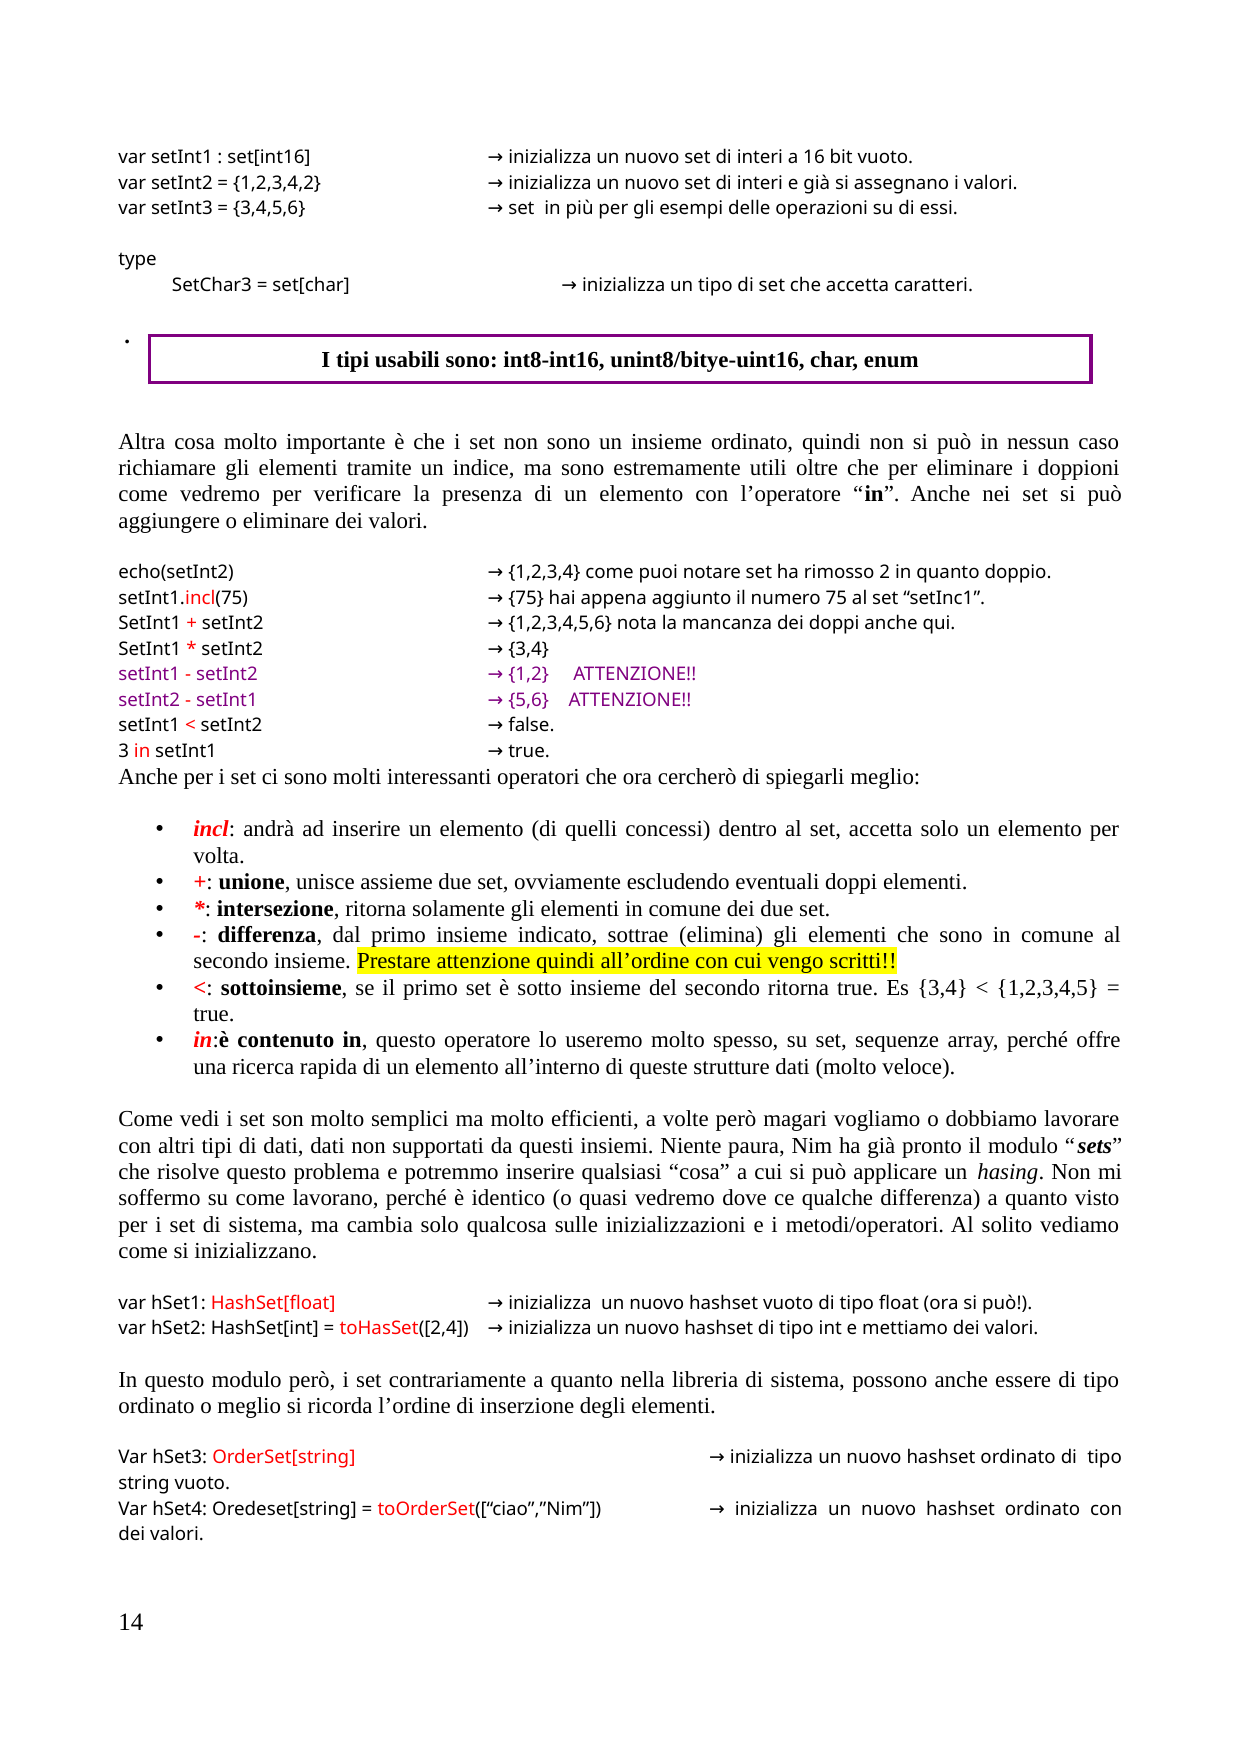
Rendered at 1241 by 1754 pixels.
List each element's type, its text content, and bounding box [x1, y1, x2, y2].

text var setInt1 : set[int16] → inizializza un nuovo set di interi a 16 bit vuoto. [118, 144, 1122, 169]
text 3 in setInt1 → true. [118, 737, 1122, 763]
list <: sottoinsieme, se il primo set è sotto insieme del secondo ritorna true. Es {3,4} < {1,2,3,4,5} = true. [156, 974, 1122, 1026]
text setInt1.incl(75) → {75} hai appena aggiunto il numero 75 al set “setInc1”. [118, 584, 1122, 610]
text SetInt1 * setInt2 → {3,4} [118, 635, 1122, 661]
text var hSet1: HashSet[float] → inizializza un nuovo hashset vuoto di tipo float (ora si può!). [118, 1289, 1122, 1314]
text setInt1 - setInt2 → {1,2} ATTENZIONE!! [118, 661, 1122, 686]
text I tipi usabili sono: int8-int16, unint8/bitye-uint16, char, enum [160, 346, 1081, 372]
text SetInt1 + setInt2 → {1,2,3,4,5,6} nota la mancanza dei doppi anche qui. [118, 610, 1122, 635]
list -: differenza, dal primo insieme indicato, sottrae (elimina) gli elementi che sono in comune al secondo insieme. Prestare attenzione quindi all’ordine con cui vengo scritti!! [156, 921, 1122, 974]
list +: unione, unisce assieme due set, ovviamente escludendo eventuali doppi elementi. [156, 868, 1122, 894]
text Var hSet3: OrderSet[string] → inizializza un nuovo hashset ordinato di tipo string vuoto. [118, 1444, 1122, 1495]
text In questo modulo però, i set contrariamente a quanto nella libreria di sistema, possono anche essere di tipo ordinato o meglio si ricorda l’ordine di inserzione degli elementi. [118, 1366, 1122, 1418]
text Anche per i set ci sono molti interessanti operatori che ora cercherò di spiegarli meglio: [118, 763, 1122, 789]
text echo(setInt2) → {1,2,3,4} come puoi notare set ha rimosso 2 in quanto doppio. [118, 559, 1122, 584]
text var setInt2 = {1,2,3,4,2} → inizializza un nuovo set di interi e già si assegnano i valori. [118, 169, 1122, 195]
list in:è contenuto in, questo operatore lo useremo molto spesso, su set, sequenze array, perché offre una ricerca rapida di un elemento all’interno di queste strutture dati (molto veloce). [156, 1026, 1122, 1079]
text Altra cosa molto importante è che i set non sono un insieme ordinato, quindi non si può in nessun caso richiamare gli elementi tramite un indice, ma sono estremamente utili oltre che per eliminare i doppioni come vedremo per verificare la presenza di un elemento con l’operatore “in”. Anche nei set si può aggiungere o eliminare dei valori. [118, 428, 1122, 533]
text type [118, 246, 1122, 271]
text [151, 337, 1089, 381]
text setInt1 < setInt2 → false. [118, 712, 1122, 737]
text var hSet2: HashSet[int] = toHasSet([2,4]) → inizializza un nuovo hashset di tipo int e mettiamo dei valori. [118, 1314, 1122, 1340]
list incl: andrà ad inserire un elemento (di quelli concessi) dentro al set, accetta solo un elemento per volta. [156, 816, 1122, 868]
text Var hSet4: Oredeset[string] = toOrderSet([“ciao”,”Nim”]) → inizializza un nuovo hashset ordinato con dei valori. [118, 1495, 1122, 1546]
text . [118, 322, 1122, 349]
list *: intersezione, ritorna solamente gli elementi in comune dei due set. [156, 894, 1122, 921]
text Come vedi i set son molto semplici ma molto efficienti, a volte però magari vogliamo o dobbiamo lavorare con altri tipi di dati, dati non supportati da questi insiemi. Niente paura, Nim ha già pronto il modulo “sets” che risolve questo problema e potremmo inserire qualsiasi “cosa” a cui si può applicare un hasing. Non mi soffermo su come lavorano, perché è identico (o quasi vedremo dove ce qualche differenza) a quanto visto per i set di sistema, ma cambia solo qualcosa sulle inizializzazioni e i metodi/operatori. Al solito vediamo come si inizializzano. [118, 1105, 1122, 1263]
text SetChar3 = set[char] → inizializza un tipo di set che accetta caratteri. [118, 271, 1122, 297]
text setInt2 - setInt1 → {5,6} ATTENZIONE!! [118, 686, 1122, 712]
text var setInt3 = {3,4,5,6} → set in più per gli esempi delle operazioni su di essi. [118, 195, 1122, 220]
